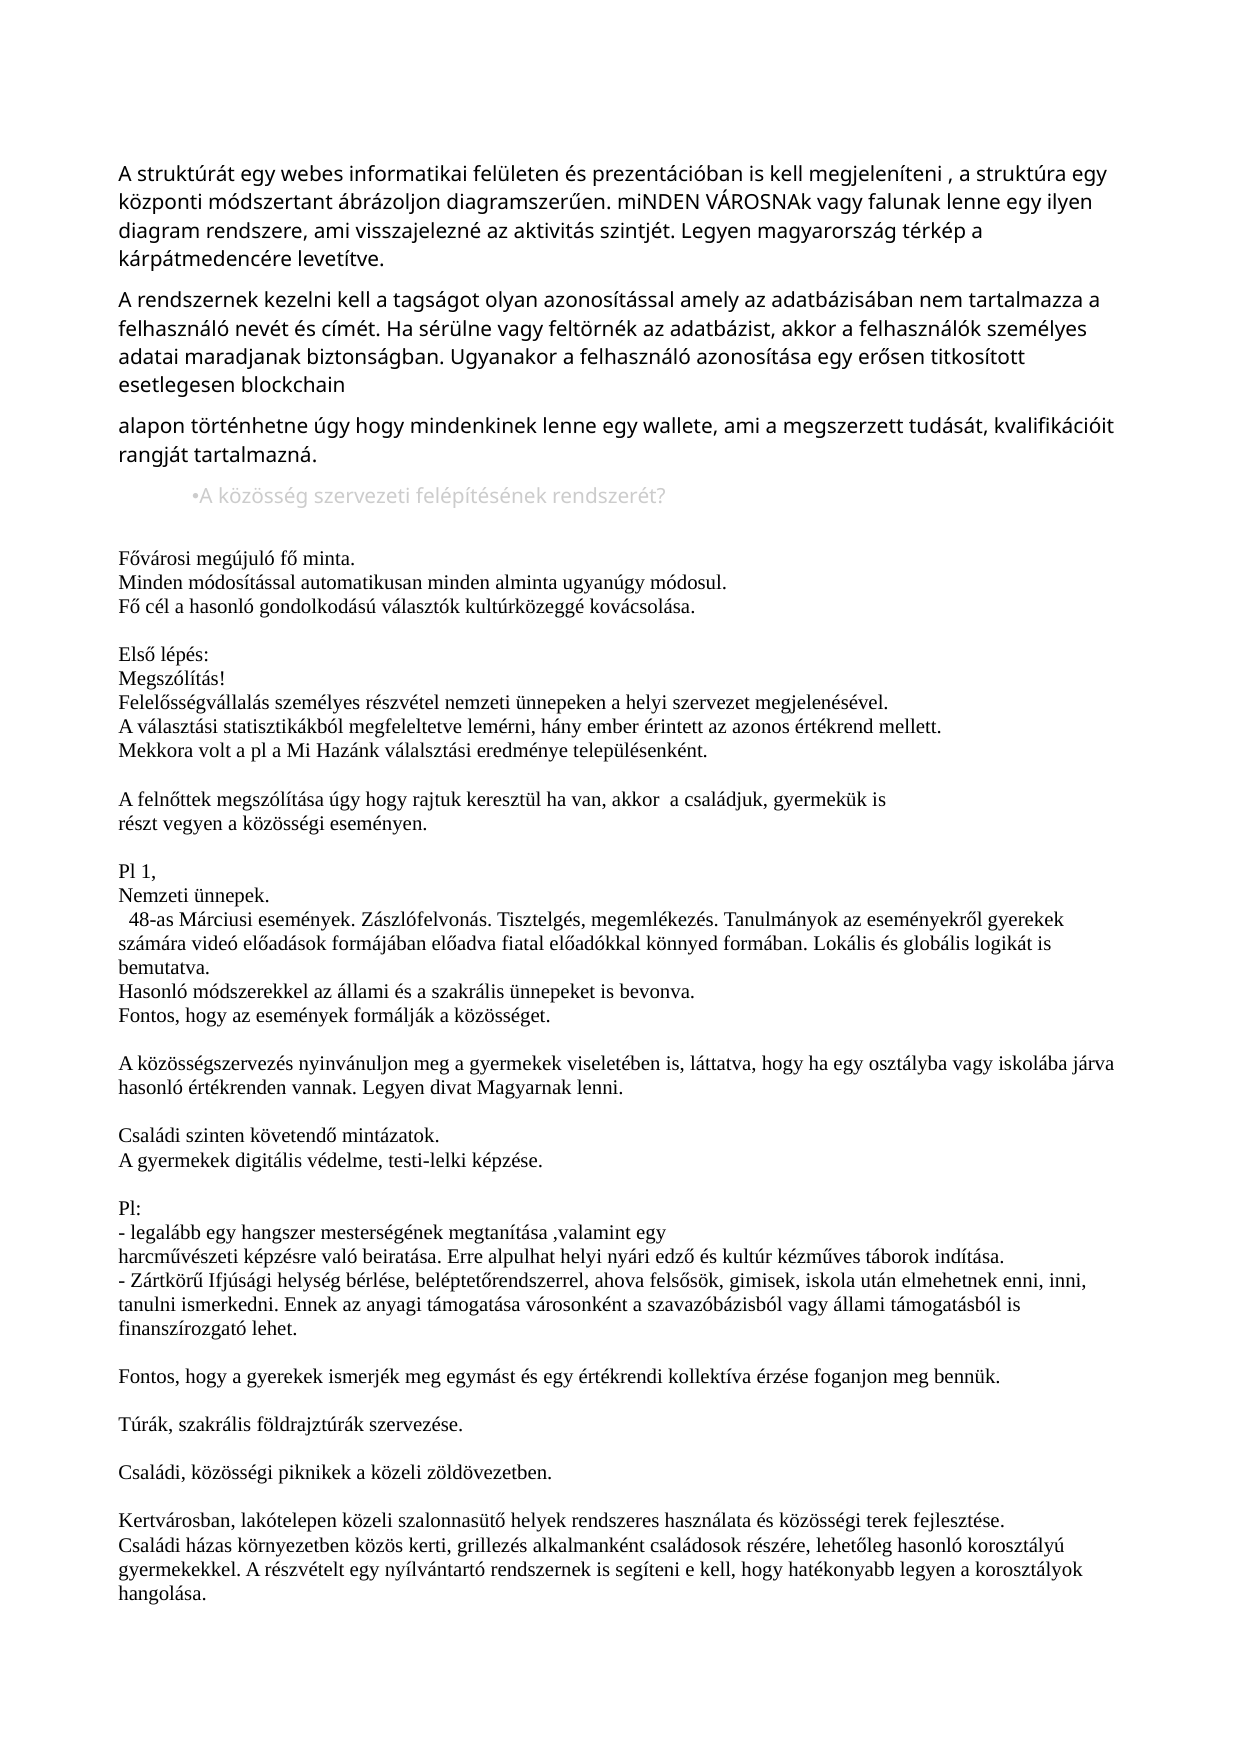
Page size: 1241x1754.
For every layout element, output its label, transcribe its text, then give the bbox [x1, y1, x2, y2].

text Fővárosi megújuló fő minta. [118, 546, 1122, 570]
text Megszólítás! [118, 666, 1122, 690]
text hangolása. [118, 1581, 1122, 1605]
text harcművészeti képzésre való beiratása. Erre alpulhat helyi nyári edző és kultúr kézműves táborok indítása. [118, 1244, 1122, 1268]
text Mekkora volt a pl a Mi Hazánk válalsztási eredménye településenként. [118, 738, 1122, 762]
text gyermekekkel. A részvételt egy nyílvántartó rendszernek is segíteni e kell, hogy hatékonyabb legyen a korosztályok [118, 1557, 1122, 1581]
text - Zártkörű Ifjúsági helység bérlése, beléptetőrendszerrel, ahova felsősök, gimisek, iskola után elmehetnek enni, inni, tanulni ismerkedni. Ennek az anyagi támogatása városonként a szavazóbázisból vagy állami támogatásból is finanszírozgató lehet. [118, 1268, 1122, 1340]
text alapon történhetne úgy hogy mindenkinek lenne egy wallete, ami a megszerzett tudását, kvalifikációit rangját tartalmazná. [118, 412, 1122, 468]
text számára videó előadások formájában előadva fiatal előadókkal könnyed formában. Lokális és globális logikát is bemutatva. [118, 931, 1122, 979]
text Pl: [118, 1196, 1122, 1220]
text A rendszernek kezelni kell a tagságot olyan azonosítással amely az adatbázisában nem tartalmazza a felhasználó nevét és címét. Ha sérülne vagy feltörnék az adatbázist, akkor a felhasználók személyes adatai maradjanak biztonságban. Ugyanakor a felhasználó azonosítása egy erősen titkosított esetlegesen blockchain [118, 285, 1122, 399]
text Felelősségvállalás személyes részvétel nemzeti ünnepeken a helyi szervezet megjelenésével. [118, 690, 1122, 714]
text Minden módosítással automatikusan minden alminta ugyanúgy módosul. [118, 570, 1122, 594]
text A felnőttek megszólítása úgy hogy rajtuk keresztül ha van, akkor a családjuk, gyermekük is [118, 787, 1122, 811]
text A közösségszervezés nyinvánuljon meg a gyermekek viseletében is, láttatva, hogy ha egy osztályba vagy iskolába járva hasonló értékrenden vannak. Legyen divat Magyarnak lenni. [118, 1051, 1122, 1099]
text Kertvárosban, lakótelepen közeli szalonnasütő helyek rendszeres használata és közösségi terek fejlesztése. [118, 1508, 1122, 1532]
text Fontos, hogy az események formálják a közösséget. [118, 1003, 1122, 1027]
text részt vegyen a közösségi eseményen. [118, 811, 1122, 835]
text - legalább egy hangszer mesterségének megtanítása ,valamint egy [118, 1220, 1122, 1244]
text A struktúrát egy webes informatikai felületen és prezentációban is kell megjeleníteni , a struktúra egy központi módszertant ábrázoljon diagramszerűen. miNDEN VÁROSNAk vagy falunak lenne egy ilyen diagram rendszere, ami visszajelezné az aktivitás szintjét. Legyen magyarország térkép a kárpátmedencére levetítve. [118, 159, 1122, 273]
list A közösség szervezeti felépítésének rendszerét? [118, 481, 1122, 509]
text A választási statisztikákból megfeleltetve lemérni, hány ember érintett az azonos értékrend mellett. [118, 714, 1122, 738]
text Túrák, szakrális földrajztúrák szervezése. [118, 1412, 1122, 1436]
text Családi, közösségi piknikek a közeli zöldövezetben. [118, 1460, 1122, 1484]
text A gyermekek digitális védelme, testi-lelki képzése. [118, 1147, 1122, 1172]
text Hasonló módszerekkel az állami és a szakrális ünnepeket is bevonva. [118, 979, 1122, 1003]
text Első lépés: [118, 642, 1122, 666]
text Nemzeti ünnepek. [118, 883, 1122, 907]
text Fontos, hogy a gyerekek ismerjék meg egymást és egy értékrendi kollektíva érzése foganjon meg bennük. [118, 1364, 1122, 1388]
text Pl 1, [118, 859, 1122, 883]
text 48-as Márciusi események. Zászlófelvonás. Tisztelgés, megemlékezés. Tanulmányok az eseményekről gyerekek [118, 907, 1122, 931]
text Fő cél a hasonló gondolkodású választók kultúrközeggé kovácsolása. [118, 594, 1122, 618]
text Családi szinten követendő mintázatok. [118, 1123, 1122, 1147]
text Családi házas környezetben közös kerti, grillezés alkalmanként családosok részére, lehetőleg hasonló korosztályú [118, 1532, 1122, 1557]
